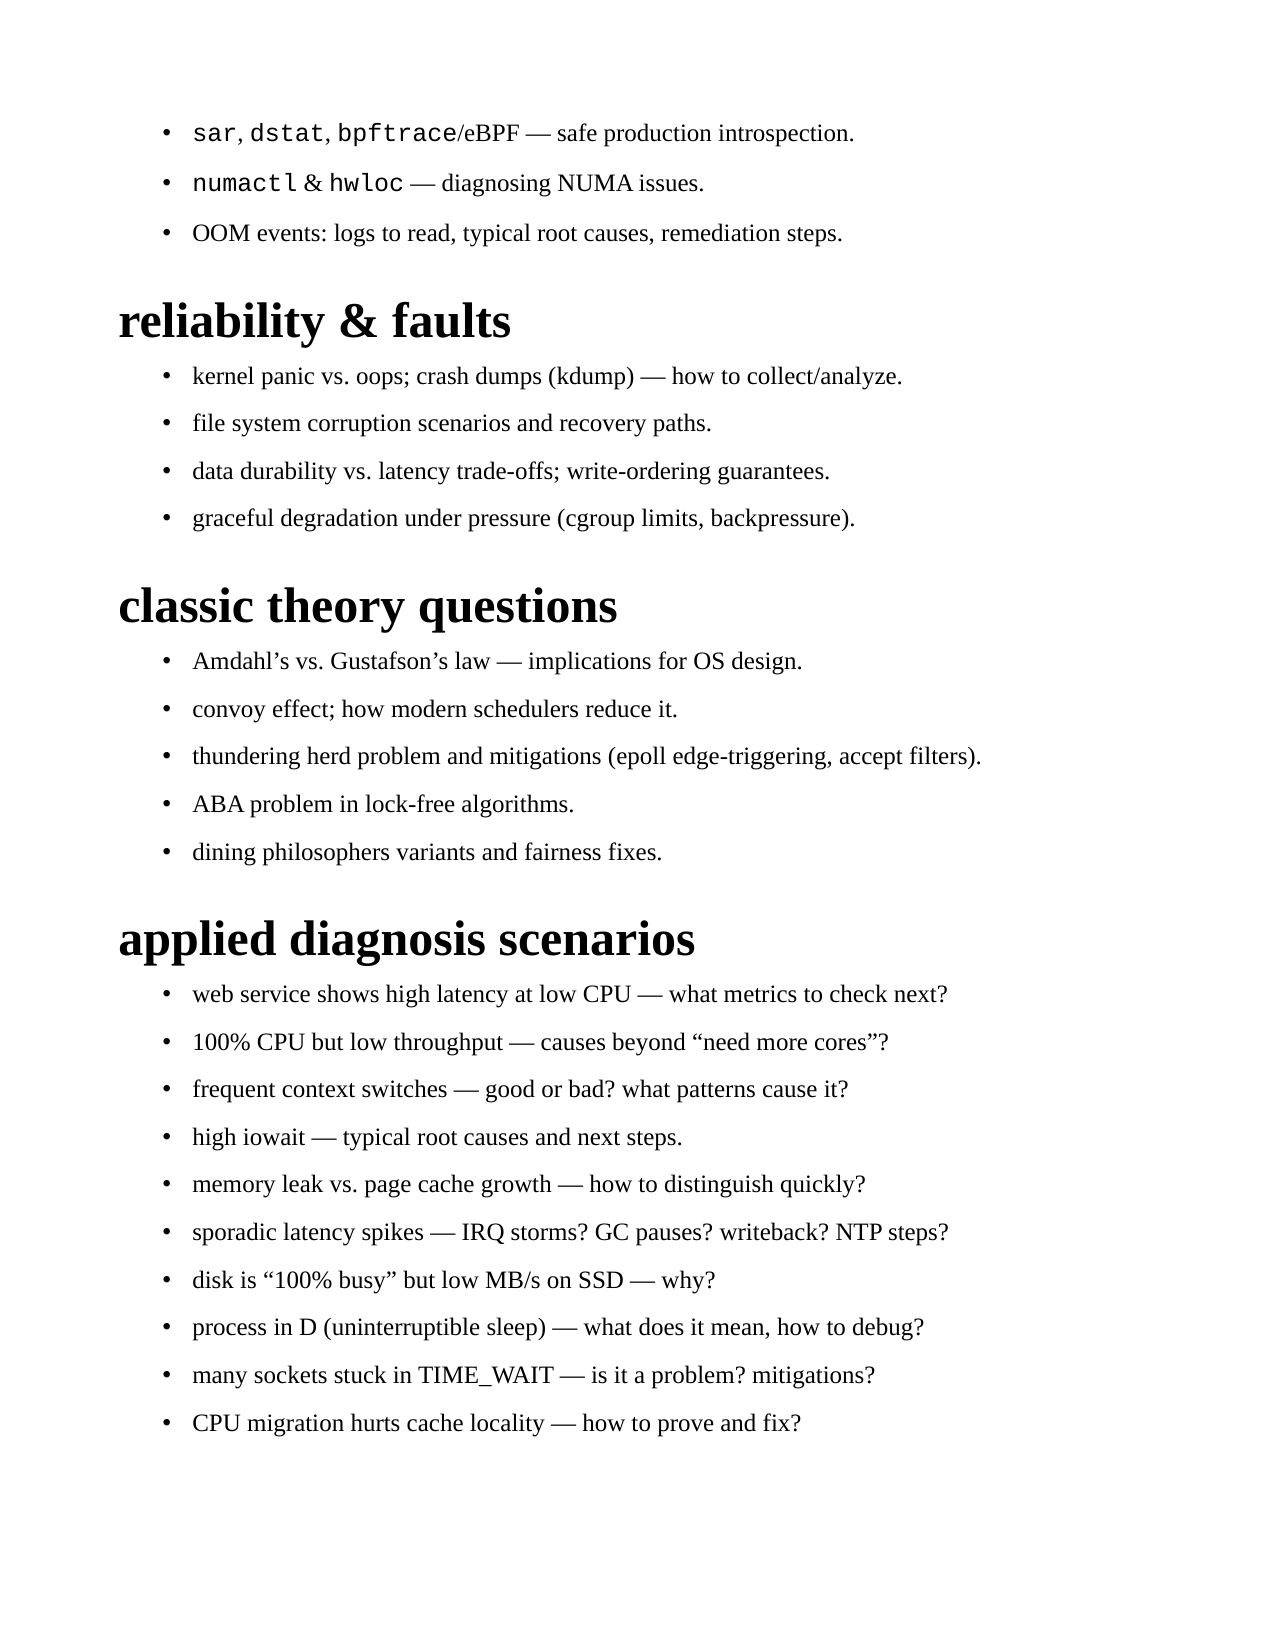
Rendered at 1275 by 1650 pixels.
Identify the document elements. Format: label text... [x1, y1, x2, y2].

subtitle reliability & faults [118, 291, 1157, 348]
list 100% CPU but low throughput — causes beyond “need more cores”? [162, 1027, 1157, 1056]
list sar, dstat, bpftrace/eBPF — safe production introspection. [162, 118, 1157, 149]
list web service shows high latency at low CPU — what metrics to check next? [162, 979, 1157, 1008]
list convoy effect; how modern schedulers reduce it. [162, 694, 1157, 722]
list thundering herd problem and mitigations (epoll edge‑triggering, accept filters). [162, 741, 1157, 770]
list disk is “100% busy” but low MB/s on SSD — why? [162, 1265, 1157, 1293]
list many sockets stuck in TIME_WAIT — is it a problem? mitigations? [162, 1360, 1157, 1389]
list CPU migration hurts cache locality — how to prove and fix? [162, 1408, 1157, 1436]
subtitle classic theory questions [118, 576, 1157, 634]
list file system corruption scenarios and recovery paths. [162, 408, 1157, 437]
list data durability vs. latency trade‑offs; write‑ordering guarantees. [162, 456, 1157, 485]
list kernel panic vs. oops; crash dumps (kdump) — how to collect/analyze. [162, 361, 1157, 389]
list sporadic latency spikes — IRQ storms? GC pauses? writeback? NTP steps? [162, 1217, 1157, 1246]
list graceful degradation under pressure (cgroup limits, backpressure). [162, 503, 1157, 532]
list process in D (uninterruptible sleep) — what does it mean, how to debug? [162, 1312, 1157, 1341]
list ABA problem in lock‑free algorithms. [162, 789, 1157, 818]
list dining philosophers variants and fairness fixes. [162, 837, 1157, 865]
list Amdahl’s vs. Gustafson’s law — implications for OS design. [162, 646, 1157, 675]
list high iowait — typical root causes and next steps. [162, 1122, 1157, 1151]
list memory leak vs. page cache growth — how to distinguish quickly? [162, 1169, 1157, 1198]
list OOM events: logs to read, typical root causes, remediation steps. [162, 218, 1157, 247]
subtitle applied diagnosis scenarios [118, 909, 1157, 967]
list numactl & hwloc — diagnosing NUMA issues. [162, 168, 1157, 199]
list frequent context switches — good or bad? what patterns cause it? [162, 1074, 1157, 1103]
